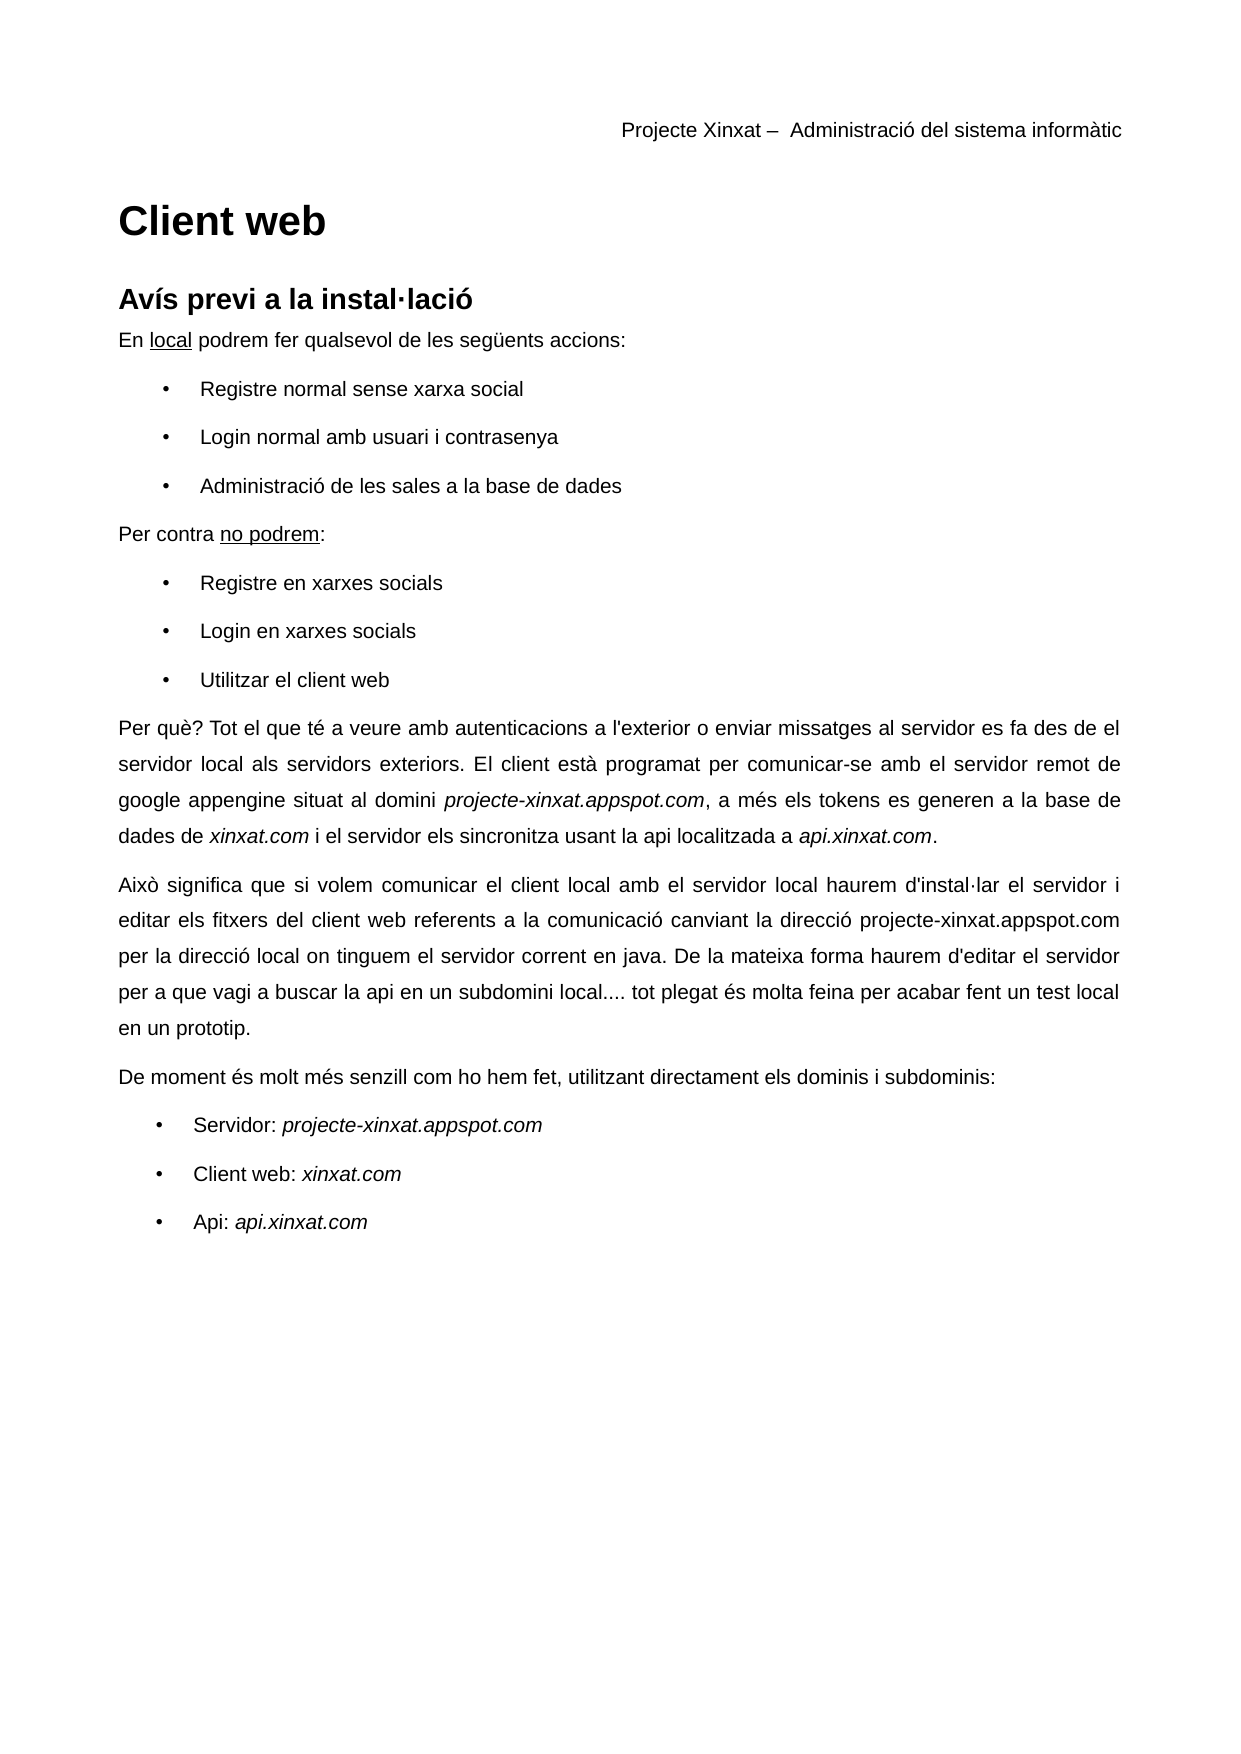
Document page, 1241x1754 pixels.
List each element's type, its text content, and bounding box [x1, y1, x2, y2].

list Login normal amb usuari i contrasenya [162, 425, 1122, 449]
text Per què? Tot el que té a veure amb autenticacions a l'exterior o enviar missatges al servidor es fa des de el servidor local als servidors exteriors. El client està programat per comunicar-se amb el servidor remot de google appengine situat al domini projecte-xinxat.appspot.com, a més els tokens es generen a la base de dades de xinxat.com i el servidor els sincronitza usant la api localitzada a api.xinxat.com. [118, 716, 1122, 848]
list Login en xarxes socials [162, 619, 1122, 643]
list Servidor: projecte-xinxat.appspot.com [156, 1113, 1122, 1137]
text Això significa que si volem comunicar el client local amb el servidor local haurem d'instal·lar el servidor i editar els fitxers del client web referents a la comunicació canviant la direcció projecte-xinxat.appspot.com per la direcció local on tinguem el servidor corrent en java. De la mateixa forma haurem d'editar el servidor per a que vagi a buscar la api en un subdomini local.... tot plegat és molta feina per acabar fent un test local en un prototip. [118, 872, 1122, 1040]
text En local podrem fer qualsevol de les següents accions: [118, 328, 1122, 352]
subtitle Client web [118, 197, 1122, 244]
list Registre en xarxes socials [162, 571, 1122, 594]
list Api: api.xinxat.com [156, 1210, 1122, 1234]
list Registre normal sense xarxa social [162, 376, 1122, 401]
subtitle Avís previ a la instal·lació [118, 282, 1122, 316]
text Per contra no podrem: [118, 522, 1122, 546]
list Client web: xinxat.com [156, 1162, 1122, 1186]
text De moment és molt més senzill com ho hem fet, utilitzant directament els dominis i subdominis: [118, 1064, 1122, 1088]
list Utilitzar el client web [162, 668, 1122, 692]
list Administració de les sales a la base de dades [162, 473, 1122, 498]
